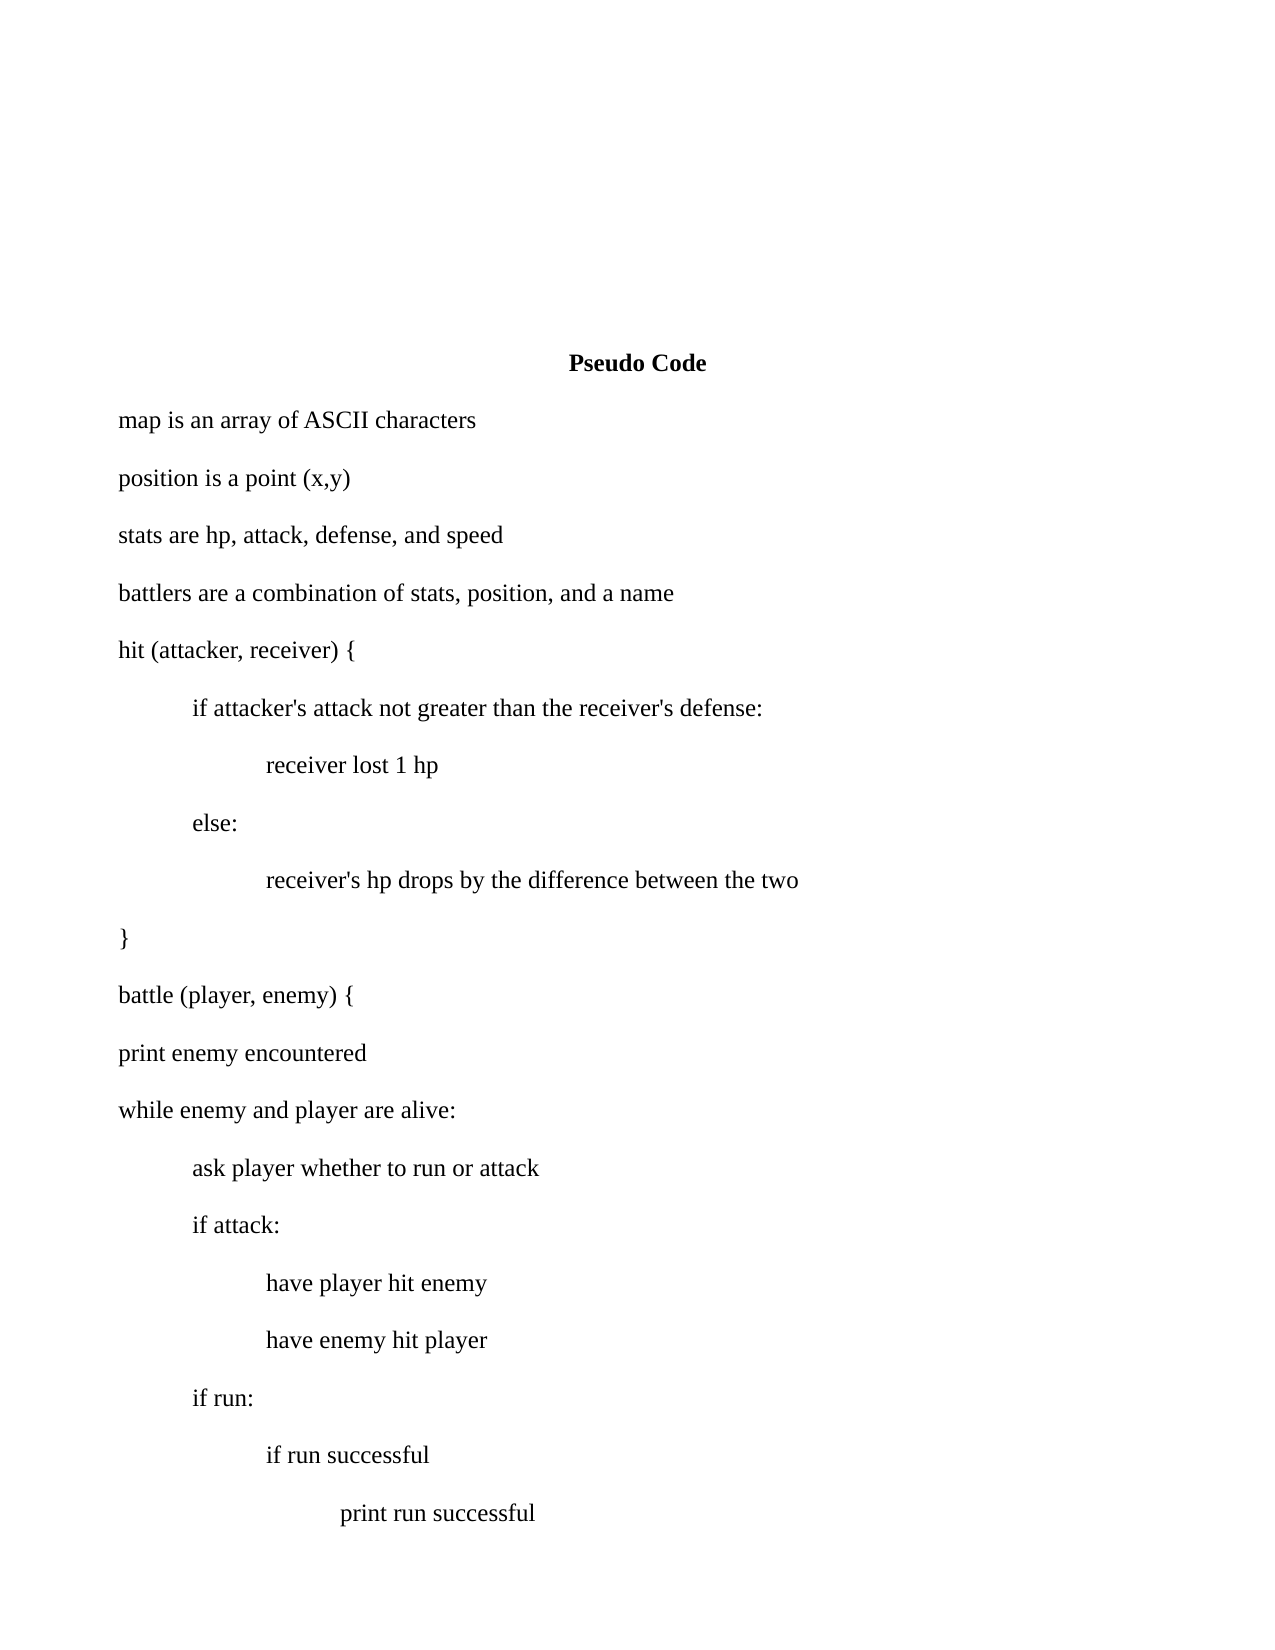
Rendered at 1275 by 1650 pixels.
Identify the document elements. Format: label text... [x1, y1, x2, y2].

text if run: [118, 1383, 1157, 1412]
text map is an array of ASCII characters [118, 406, 1157, 434]
text battlers are a combination of stats, position, and a name hit (attacker, receiver) { [118, 578, 1157, 664]
text receiver's hp drops by the difference between the two } [118, 866, 1157, 952]
text position is a point (x,y) [118, 463, 1157, 492]
text have enemy hit player [118, 1326, 1157, 1354]
text if run successful [118, 1441, 1157, 1469]
text receiver lost 1 hp [118, 751, 1157, 779]
text ask player whether to run or attack [118, 1153, 1157, 1182]
text Pseudo Code [118, 348, 1157, 377]
text else: [118, 808, 1157, 837]
text stats are hp, attack, defense, and speed [118, 521, 1157, 549]
text battle (player, enemy) { [118, 981, 1157, 1009]
text print enemy encountered [118, 1038, 1157, 1067]
text while enemy and player are alive: [118, 1096, 1157, 1124]
text print run successful [118, 1498, 1157, 1527]
text if attacker's attack not greater than the receiver's defense: [118, 693, 1157, 722]
text if attack: [118, 1211, 1157, 1239]
text have player hit enemy [118, 1268, 1157, 1297]
